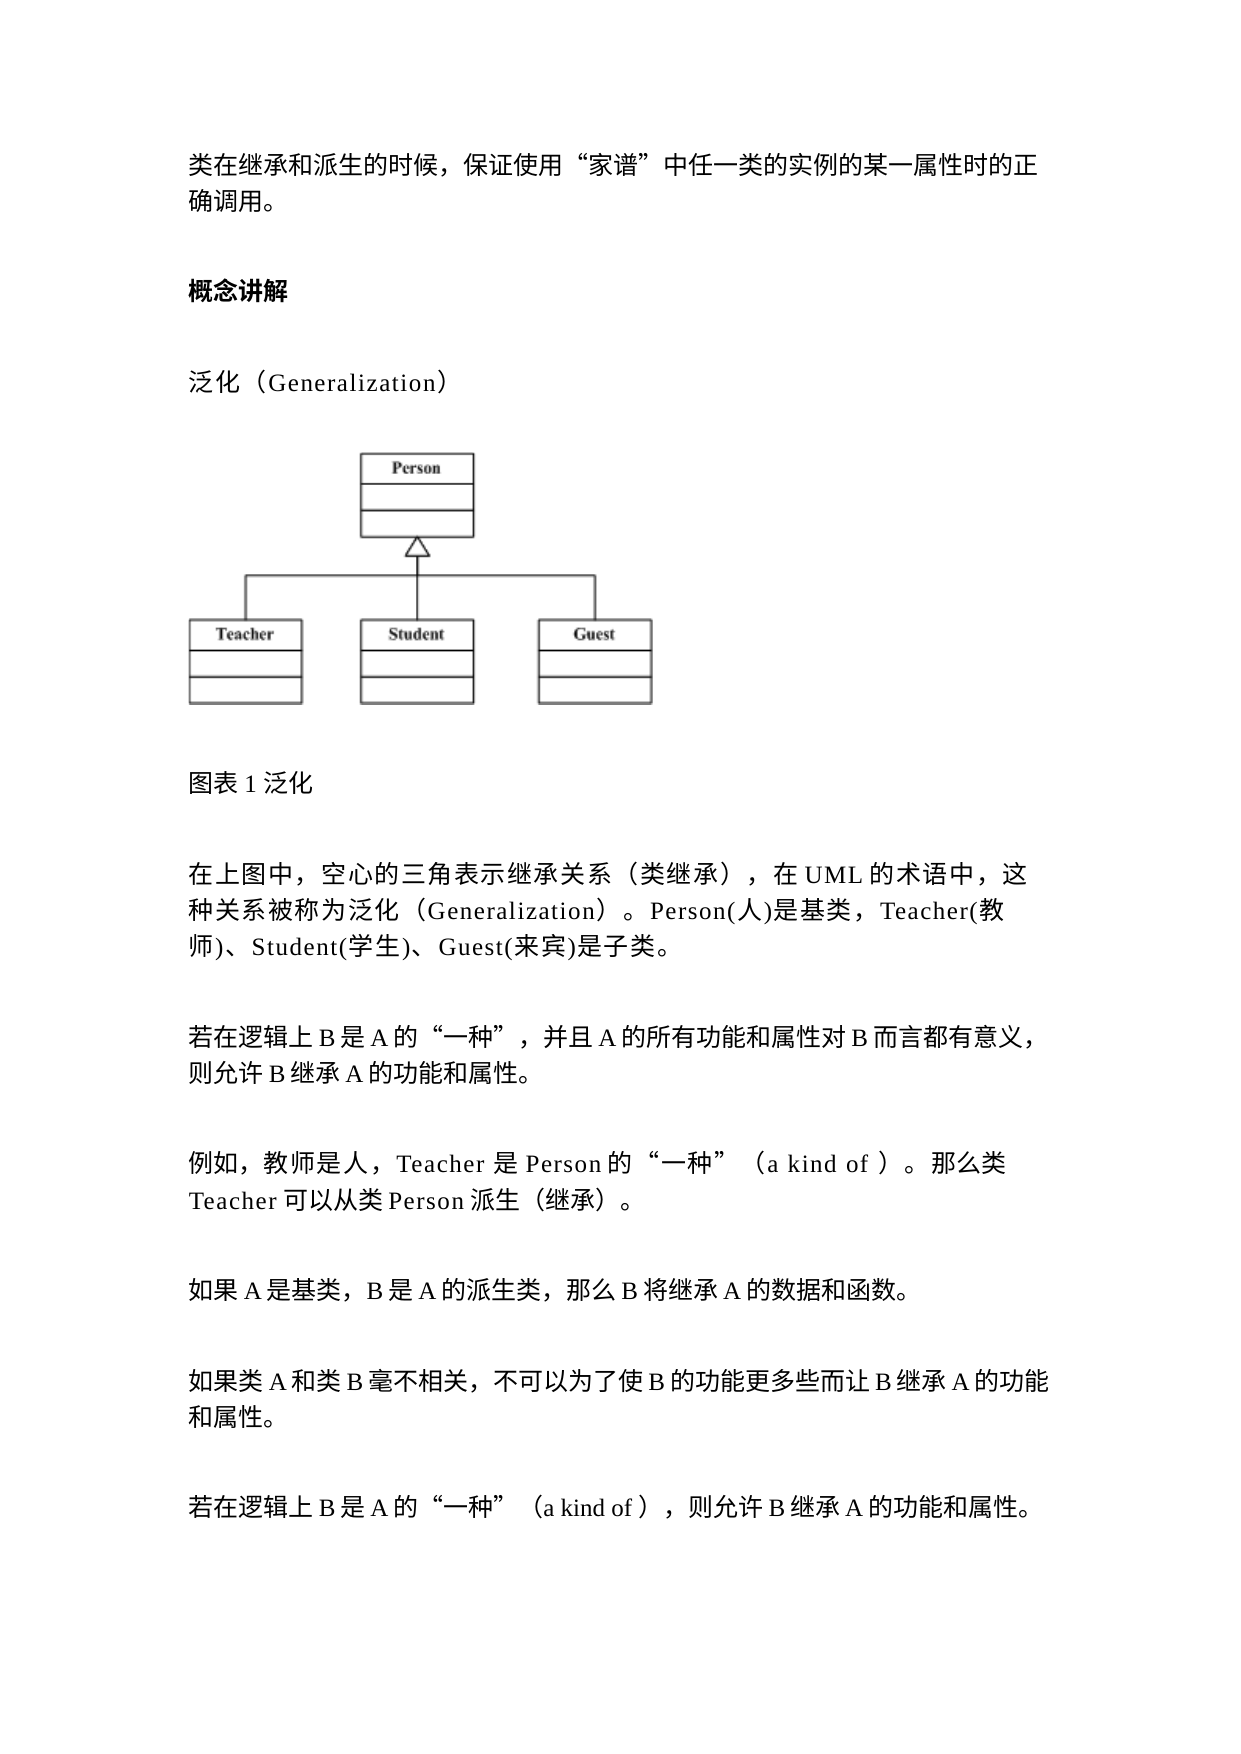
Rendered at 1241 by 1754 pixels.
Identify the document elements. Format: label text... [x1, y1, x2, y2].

table_header 类在继承和派生的时候，保证使用“家谱”中任一类的实例的某一属性时的正确调用。 概念讲解 泛化（Generalization） 图表 1 泛化 在上图中，空心的三角表示继承关系（类继承），在UML的术语中，这种关系被称为泛化（Generalization）。Person(人)是基类，Teacher(教师)、Student(学生)、Guest(来宾)是子类。 若在逻辑上B是A的“一种”，并且A的所有功能和属性对B而言都有意义，则允许B继承A的功能和属性。 例如，教师是人，Teacher 是Person的“一种”（a kind of ）。那么类Teacher可以从类Person派生（继承）。 如果A是基类，B是A的派生类，那么B将继承A的数据和函数。 如果类A和类B毫不相关，不可以为了使B的功能更多些而让B继承A的功能和属性。 若在逻辑上B是A的“一种”（a kind of ），则允许B继承A的功能和属性。 [189, 118, 1052, 1551]
picture [188, 452, 653, 705]
